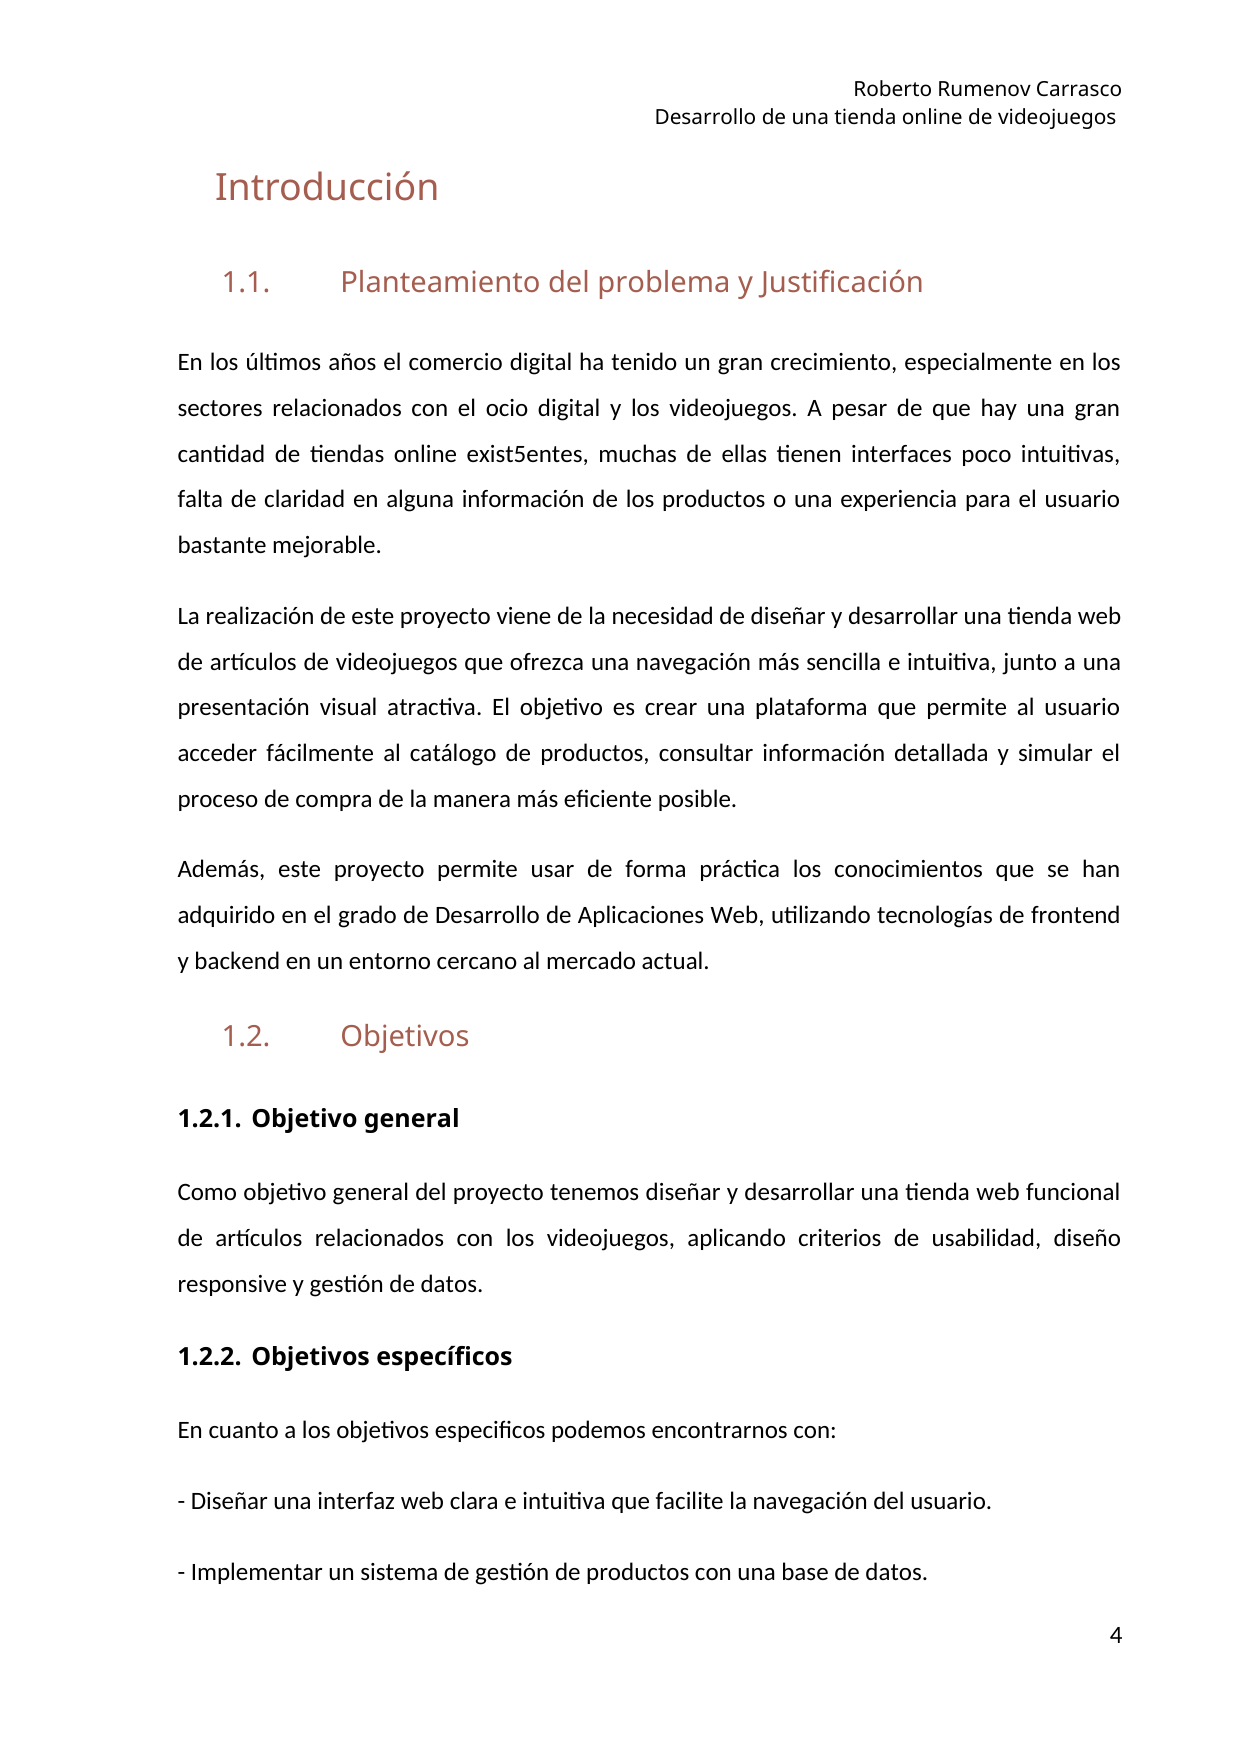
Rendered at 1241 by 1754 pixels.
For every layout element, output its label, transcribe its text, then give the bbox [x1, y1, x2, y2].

subtitle Introducción [215, 160, 1122, 211]
text Como objetivo general del proyecto tenemos diseñar y desarrollar una tienda web funcional de artículos relacionados con los videojuegos, aplicando criterios de usabilidad, diseño responsive y gestión de datos. [177, 1176, 1122, 1298]
text - Diseñar una interfaz web clara e intuitiva que facilite la navegación del usuario. [177, 1485, 1122, 1516]
subtitle Objetivos específicos [177, 1338, 1122, 1372]
subtitle Objetivo general [177, 1100, 1122, 1134]
subtitle Planteamiento del problema y Justificación [221, 262, 1122, 301]
text Además, este proyecto permite usar de forma práctica los conocimientos que se han adquirido en el grado de Desarrollo de Aplicaciones Web, utilizando tecnologías de frontend y backend en un entorno cercano al mercado actual. [177, 853, 1122, 976]
subtitle Objetivos [221, 1016, 1122, 1055]
text En los últimos años el comercio digital ha tenido un gran crecimiento, especialmente en los sectores relacionados con el ocio digital y los videojuegos. A pesar de que hay una gran cantidad de tiendas online exist5entes, muchas de ellas tienen interfaces poco intuitivas, falta de claridad en alguna información de los productos o una experiencia para el usuario bastante mejorable. [177, 346, 1122, 560]
text La realización de este proyecto viene de la necesidad de diseñar y desarrollar una tienda web de artículos de videojuegos que ofrezca una navegación más sencilla e intuitiva, junto a una presentación visual atractiva. El objetivo es crear una plataforma que permite al usuario acceder fácilmente al catálogo de productos, consultar información detallada y simular el proceso de compra de la manera más eficiente posible. [177, 600, 1122, 813]
text En cuanto a los objetivos especificos podemos encontrarnos con: [177, 1414, 1122, 1445]
text - Implementar un sistema de gestión de productos con una base de datos. [177, 1556, 1122, 1586]
